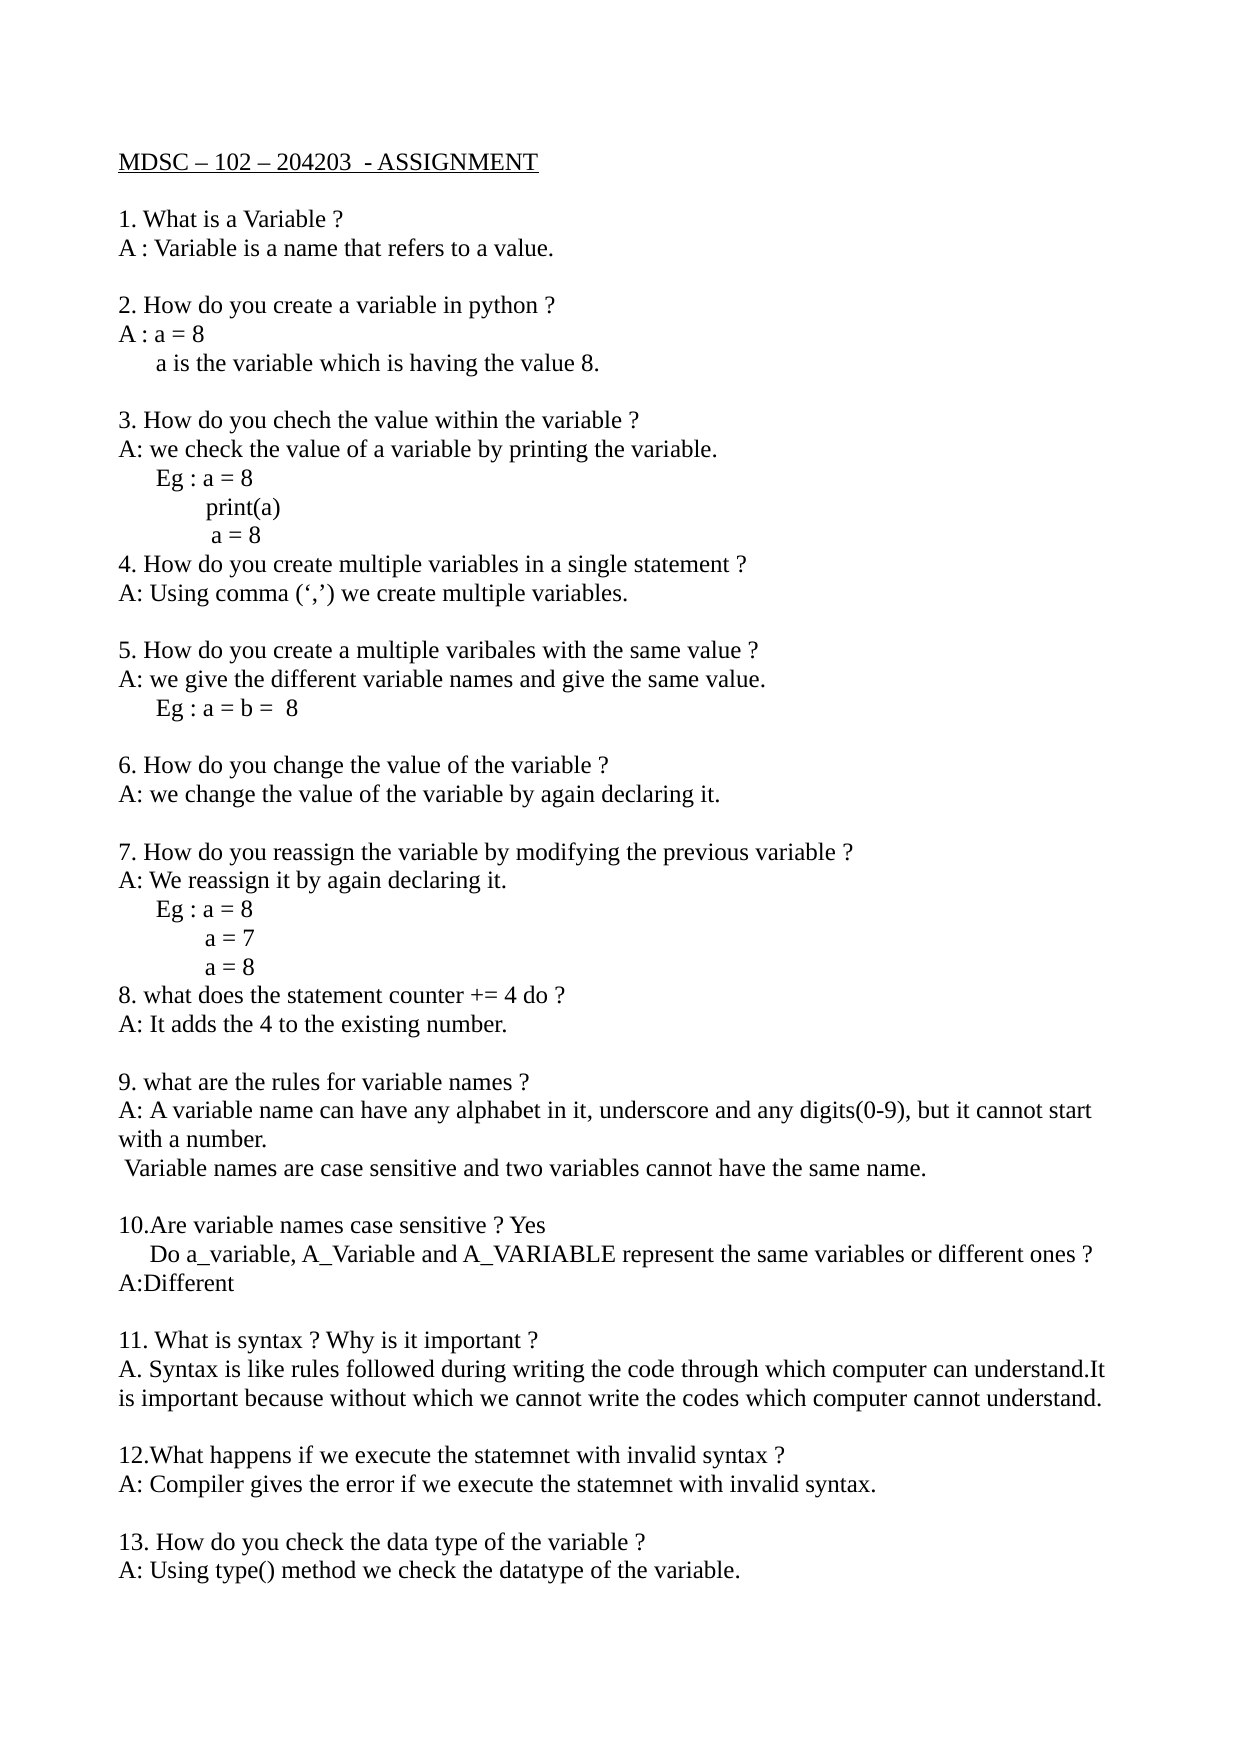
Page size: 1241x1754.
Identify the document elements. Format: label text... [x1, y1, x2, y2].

text A : Variable is a name that refers to a value. [118, 233, 1122, 262]
text a = 7 [118, 923, 1122, 952]
text 7. How do you reassign the variable by modifying the previous variable ? [118, 837, 1122, 866]
text a is the variable which is having the value 8. [118, 348, 1122, 377]
text A: we change the value of the variable by again declaring it. [118, 779, 1122, 808]
text 2. How do you create a variable in python ? [118, 291, 1122, 319]
text 13. How do you check the data type of the variable ? [118, 1527, 1122, 1556]
text 3. How do you chech the value within the variable ? [118, 406, 1122, 434]
text 11. What is syntax ? Why is it important ? [118, 1326, 1122, 1354]
text A: We reassign it by again declaring it. [118, 866, 1122, 894]
text 9. what are the rules for variable names ? [118, 1067, 1122, 1096]
text A. Syntax is like rules followed during writing the code through which computer can understand.It is important because without which we cannot write the codes which computer cannot understand. [118, 1354, 1122, 1412]
text a = 8 [118, 952, 1122, 981]
text A: we give the different variable names and give the same value. [118, 664, 1122, 693]
text 5. How do you create a multiple varibales with the same value ? [118, 636, 1122, 664]
text A: It adds the 4 to the existing number. [118, 1009, 1122, 1038]
text A: A variable name can have any alphabet in it, underscore and any digits(0-9), but it cannot start with a number. [118, 1096, 1122, 1153]
text Variable names are case sensitive and two variables cannot have the same name. [118, 1153, 1122, 1182]
text Eg : a = b = 8 [118, 693, 1122, 722]
text 4. How do you create multiple variables in a single statement ? [118, 549, 1122, 578]
text Eg : a = 8 [118, 894, 1122, 923]
text 10.Are variable names case sensitive ? Yes [118, 1211, 1122, 1239]
text A: Using comma (‘,’) we create multiple variables. [118, 578, 1122, 607]
text Eg : a = 8 [118, 463, 1122, 492]
text 6. How do you change the value of the variable ? [118, 751, 1122, 779]
text MDSC – 102 – 204203 - ASSIGNMENT [118, 147, 1122, 176]
text A: we check the value of a variable by printing the variable. [118, 434, 1122, 463]
text 8. what does the statement counter += 4 do ? [118, 981, 1122, 1009]
text 12.What happens if we execute the statemnet with invalid syntax ? [118, 1441, 1122, 1469]
text 1. What is a Variable ? [118, 204, 1122, 233]
text print(a) [118, 492, 1122, 521]
text A: Using type() method we check the datatype of the variable. [118, 1556, 1122, 1584]
text Do a_variable, A_Variable and A_VARIABLE represent the same variables or different ones ? A:Different [118, 1239, 1122, 1297]
text A : a = 8 [118, 319, 1122, 348]
text a = 8 [118, 521, 1122, 549]
text A: Compiler gives the error if we execute the statemnet with invalid syntax. [118, 1469, 1122, 1498]
